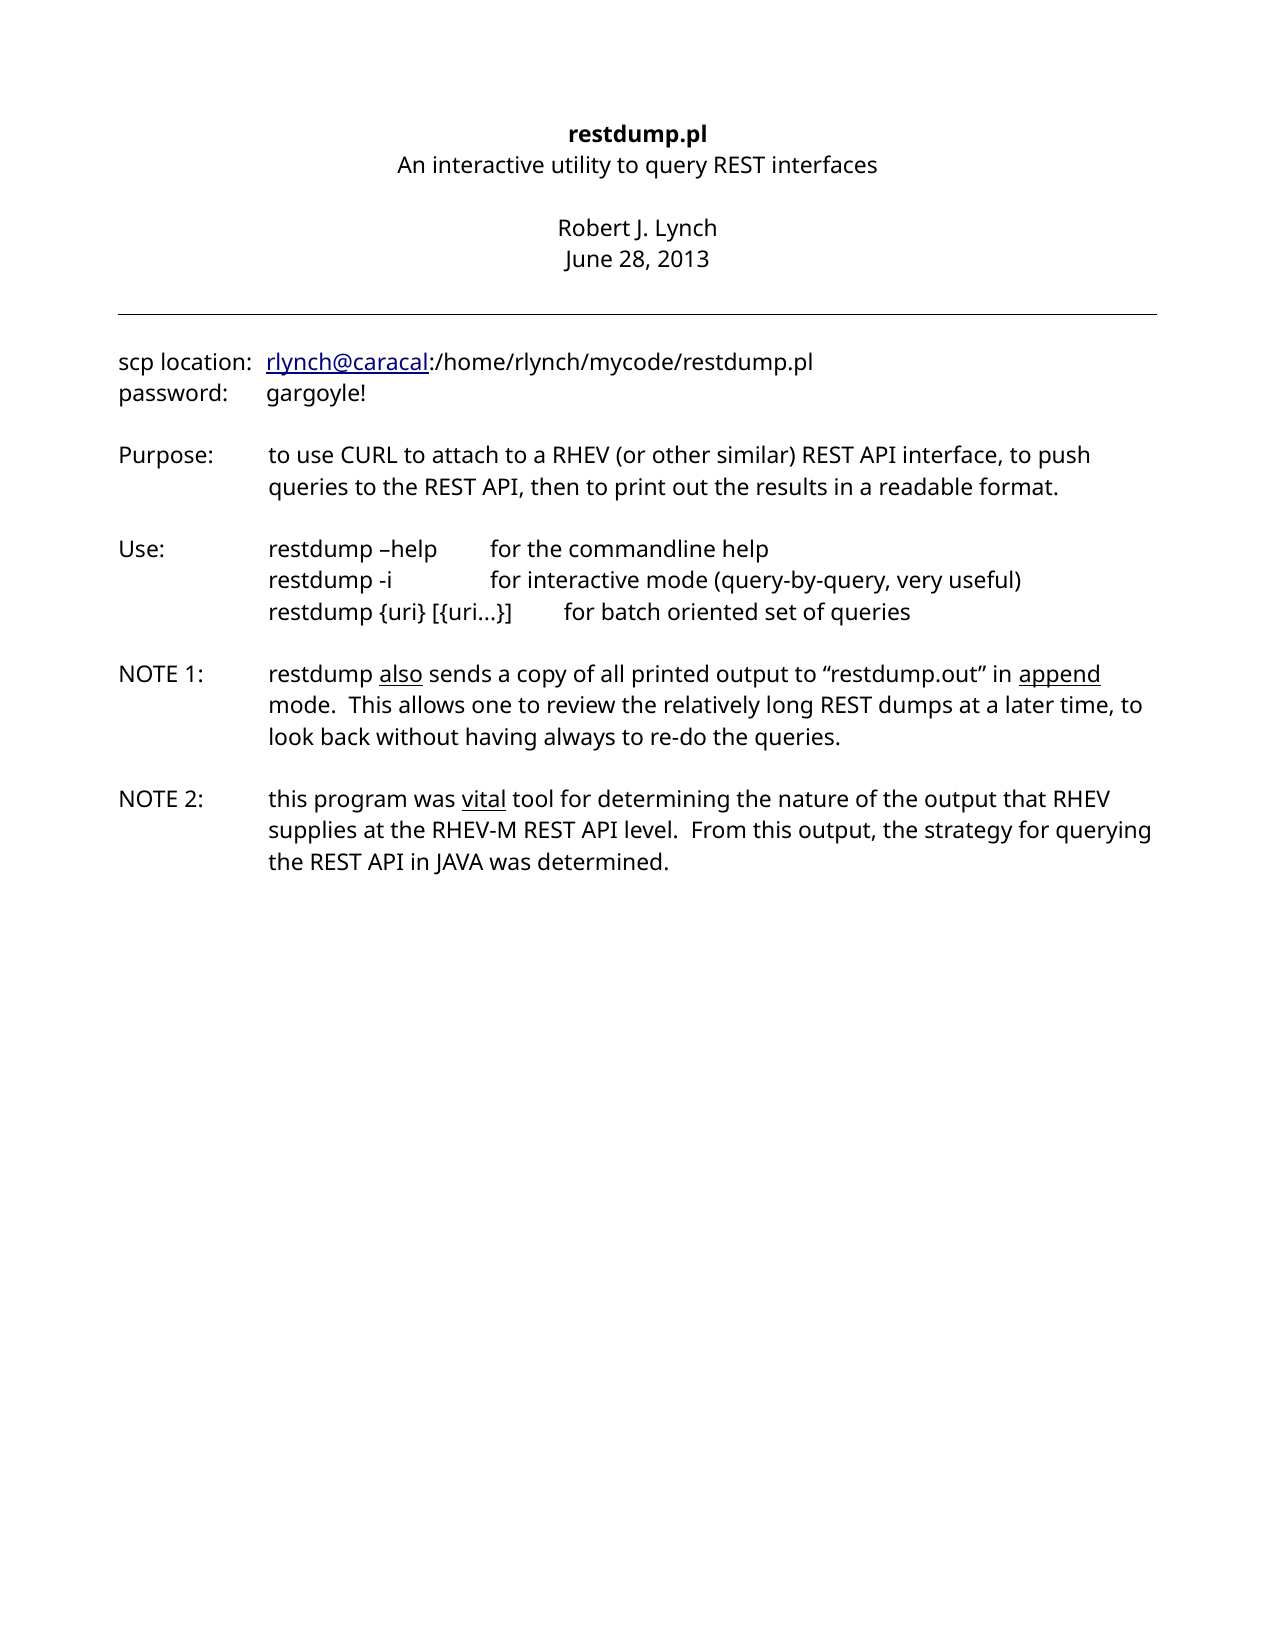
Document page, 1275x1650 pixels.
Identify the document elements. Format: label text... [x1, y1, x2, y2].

text NOTE 2: this program was vital tool for determining the nature of the output that RHEV supplies at the RHEV-M REST API level. From this output, the strategy for querying the REST API in JAVA was determined. [118, 783, 1157, 877]
text Purpose: to use CURL to attach to a RHEV (or other similar) REST API interface, to push queries to the REST API, then to print out the results in a readable format. [118, 439, 1157, 502]
text scp location: rlynch@caracal:/home/rlynch/mycode/restdump.pl [118, 346, 1157, 377]
text June 28, 2013 [118, 243, 1157, 274]
text Use: restdump –help for the commandline help restdump -i for interactive mode (query-by-query, very useful) restdump {uri} [{uri...}] for batch oriented set of queries [118, 533, 1157, 627]
text password: gargoyle! [118, 377, 1157, 408]
text restdump.pl [118, 118, 1157, 149]
text Robert J. Lynch [118, 212, 1157, 243]
text NOTE 1: restdump also sends a copy of all printed output to “restdump.out” in append mode. This allows one to review the relatively long REST dumps at a later time, to look back without having always to re-do the queries. [118, 658, 1157, 752]
text An interactive utility to query REST interfaces [118, 149, 1157, 181]
